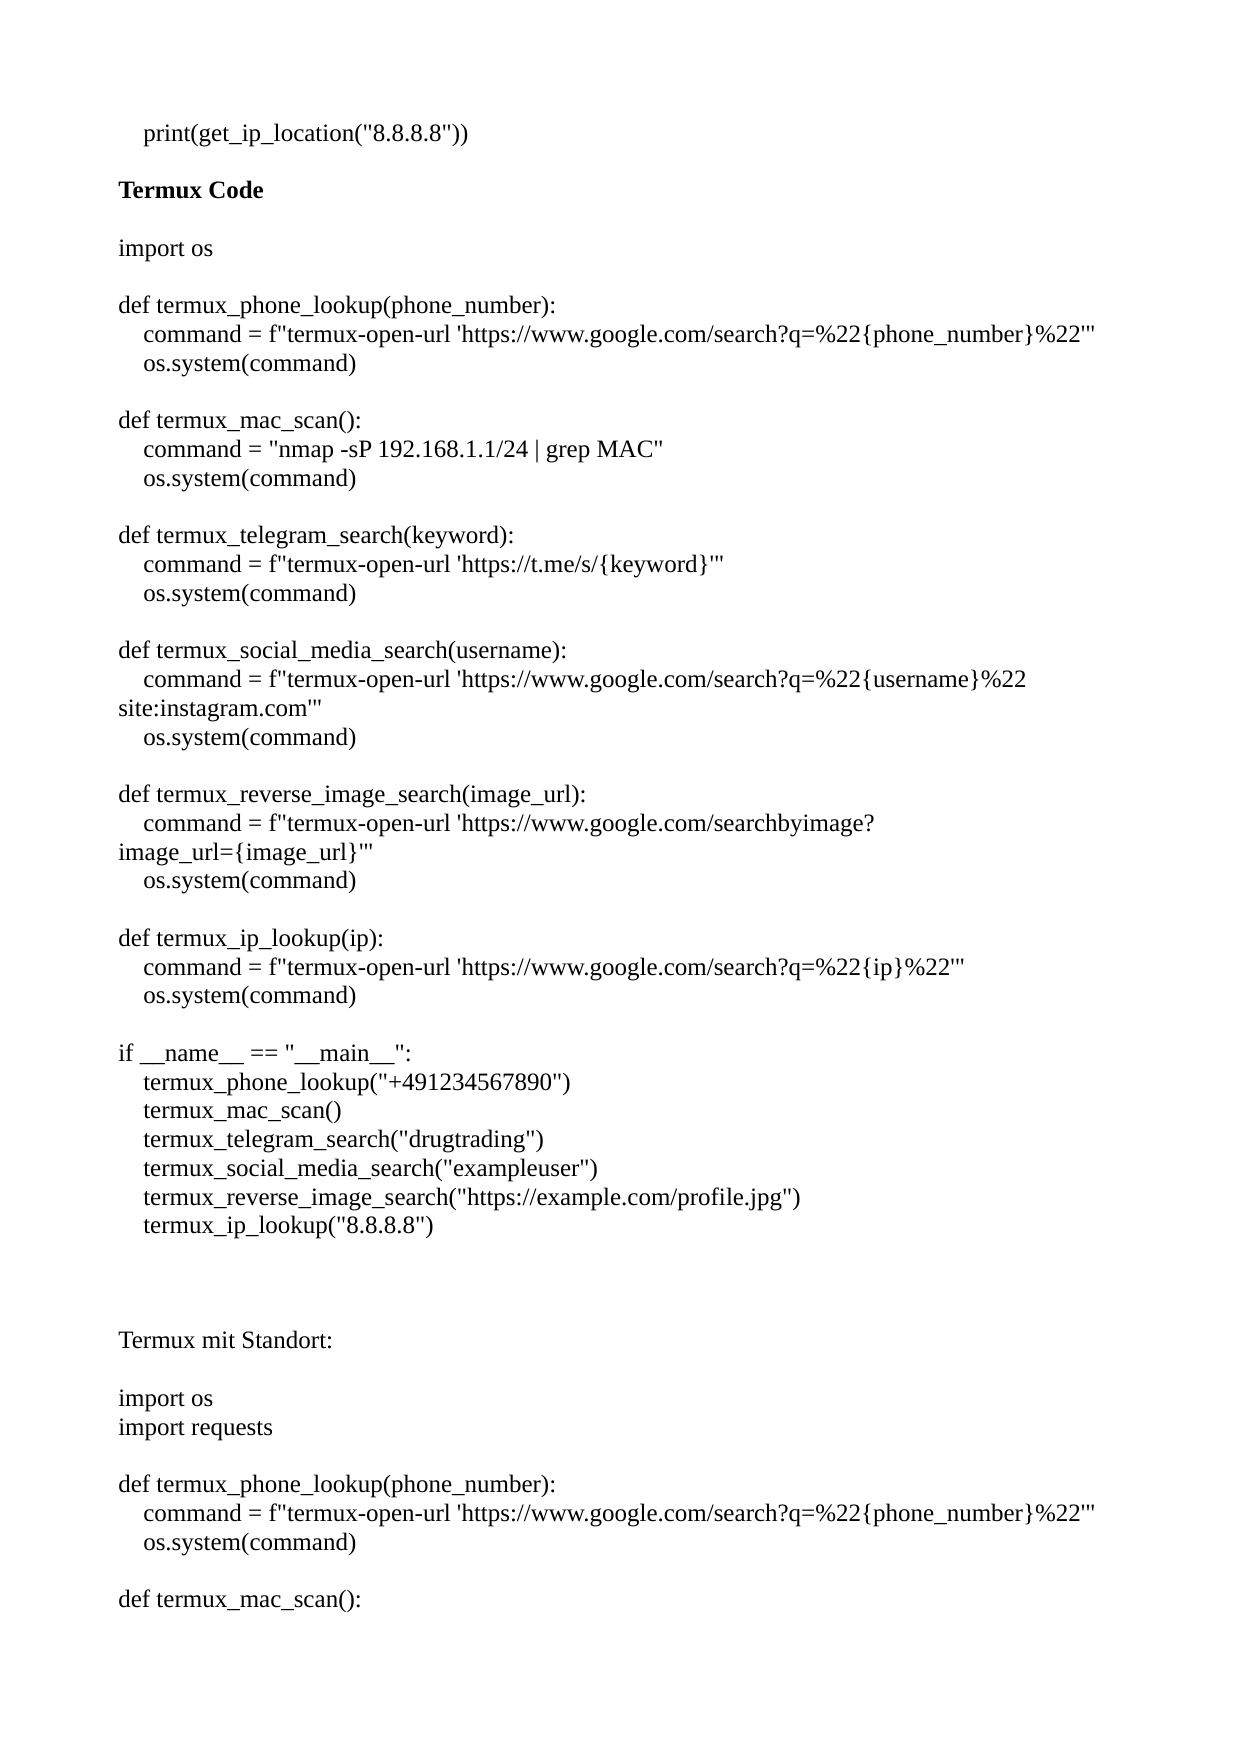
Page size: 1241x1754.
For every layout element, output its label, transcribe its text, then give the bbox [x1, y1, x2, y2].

text os.system(command) [118, 866, 1122, 894]
text def termux_phone_lookup(phone_number): [118, 291, 1122, 319]
text if __name__ == "__main__": [118, 1038, 1122, 1067]
text os.system(command) [118, 463, 1122, 492]
text Termux mit Standort: [118, 1326, 1122, 1354]
text def termux_ip_lookup(ip): [118, 923, 1122, 952]
text command = f"termux-open-url 'https://www.google.com/search?q=%22{username}%22 site:instagram.com'" [118, 664, 1122, 722]
text import requests [118, 1412, 1122, 1441]
text os.system(command) [118, 1527, 1122, 1556]
text termux_phone_lookup("+491234567890") [118, 1067, 1122, 1096]
text os.system(command) [118, 348, 1122, 377]
text import os [118, 1383, 1122, 1412]
text os.system(command) [118, 981, 1122, 1009]
text command = f"termux-open-url 'https://www.google.com/search?q=%22{phone_number}%22'" [118, 319, 1122, 348]
text termux_ip_lookup("8.8.8.8") [118, 1211, 1122, 1239]
text print(get_ip_location("8.8.8.8")) [118, 118, 1122, 147]
text termux_reverse_image_search("https://example.com/profile.jpg") [118, 1182, 1122, 1211]
text Termux Code [118, 176, 1122, 204]
text def termux_phone_lookup(phone_number): [118, 1469, 1122, 1498]
text def termux_telegram_search(keyword): [118, 521, 1122, 549]
text command = f"termux-open-url 'https://www.google.com/search?q=%22{phone_number}%22'" [118, 1498, 1122, 1527]
text command = f"termux-open-url 'https://www.google.com/search?q=%22{ip}%22'" [118, 952, 1122, 981]
text termux_mac_scan() [118, 1096, 1122, 1124]
text termux_social_media_search("exampleuser") [118, 1153, 1122, 1182]
text def termux_mac_scan(): [118, 406, 1122, 434]
text command = "nmap -sP 192.168.1.1/24 | grep MAC" [118, 434, 1122, 463]
text termux_telegram_search("drugtrading") [118, 1124, 1122, 1153]
text command = f"termux-open-url 'https://t.me/s/{keyword}'" [118, 549, 1122, 578]
text os.system(command) [118, 722, 1122, 751]
text import os [118, 233, 1122, 262]
text os.system(command) [118, 578, 1122, 607]
text def termux_reverse_image_search(image_url): [118, 779, 1122, 808]
text command = f"termux-open-url 'https://www.google.com/searchbyimage?image_url={image_url}'" [118, 808, 1122, 866]
text def termux_mac_scan(): [118, 1584, 1122, 1613]
text def termux_social_media_search(username): [118, 636, 1122, 664]
